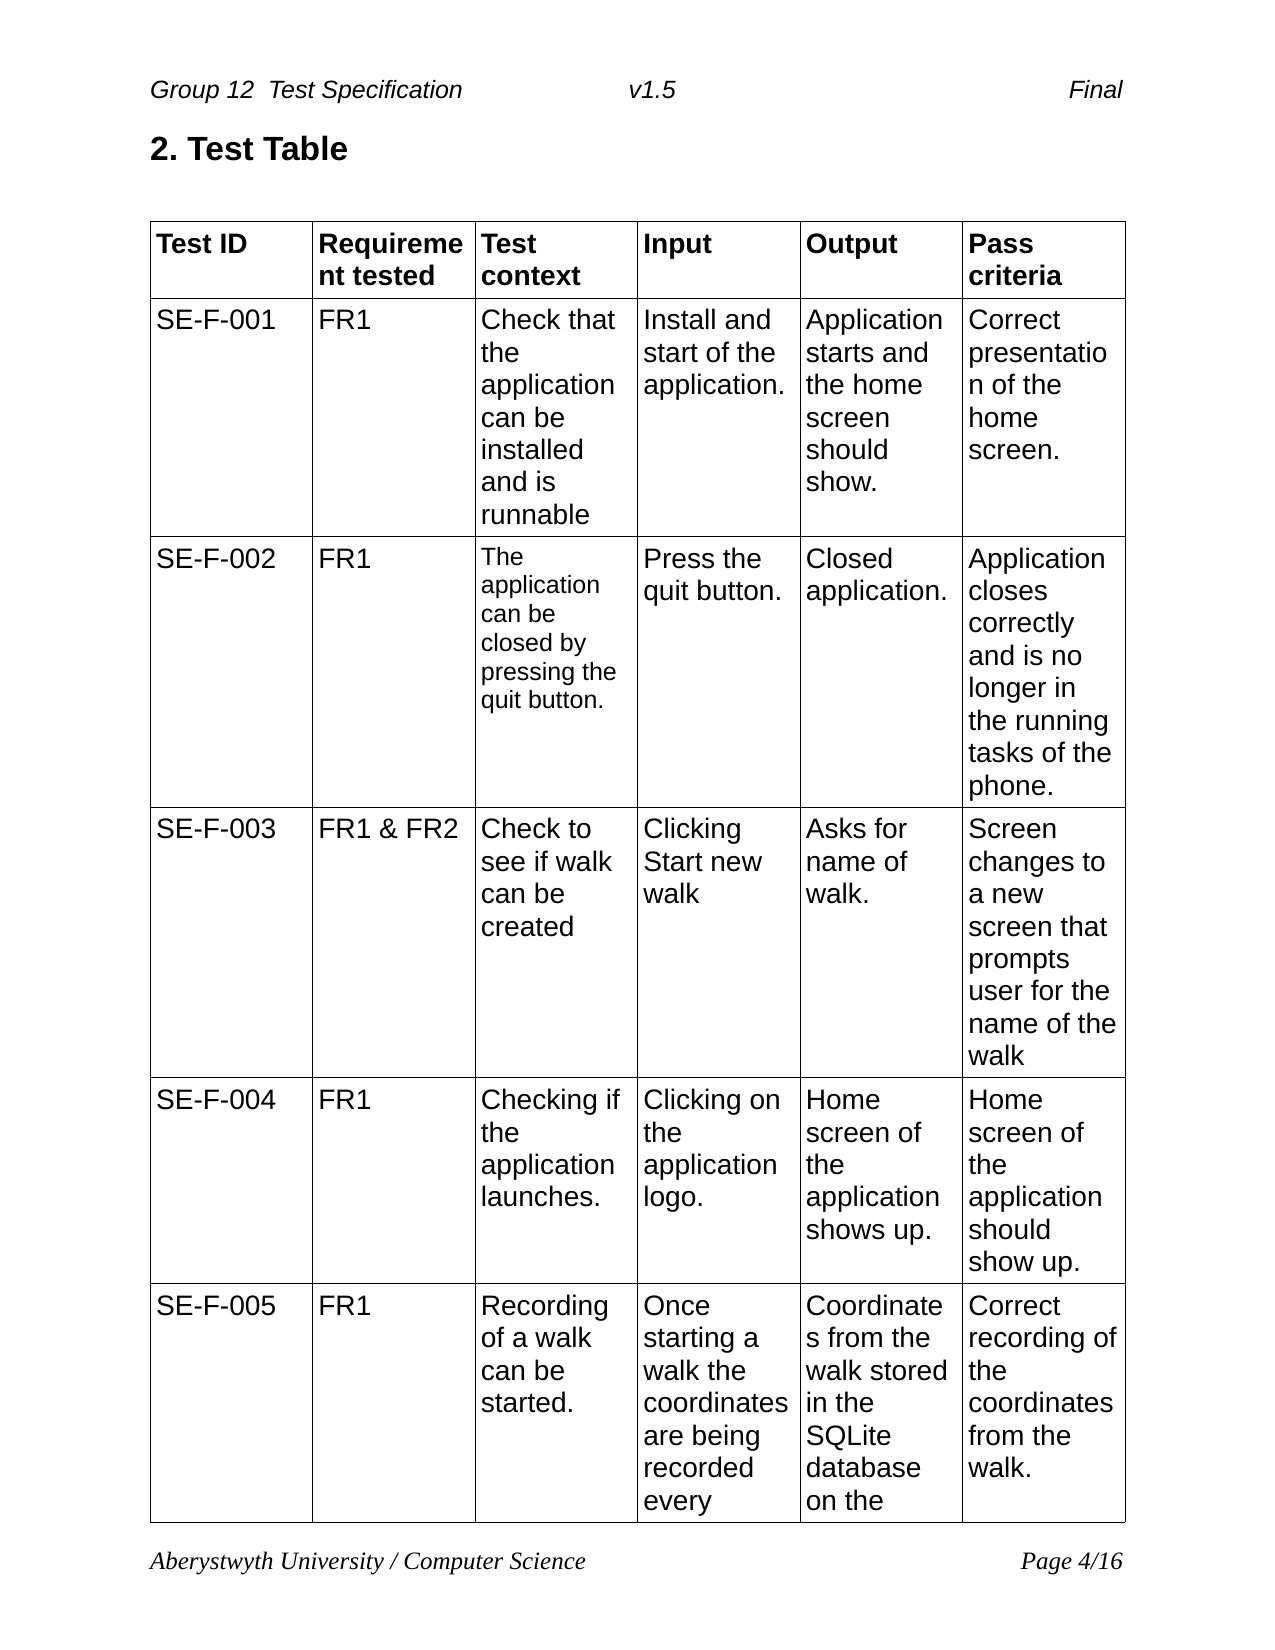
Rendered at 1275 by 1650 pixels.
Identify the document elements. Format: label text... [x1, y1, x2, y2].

table_cell FR1 [313, 537, 475, 807]
table_cell FR1 [313, 1078, 475, 1283]
table_cell The application can be closed by pressing the quit button. [476, 537, 637, 807]
table_cell Press the quit button. [638, 537, 800, 807]
subtitle 2. Test Table [150, 129, 1125, 167]
table_header Pass criteria [963, 222, 1125, 297]
table_cell SE-F-003 [151, 808, 312, 1077]
table_cell Screen changes to a new screen that prompts user for the name of the walk [963, 808, 1125, 1077]
table_cell FR1 [313, 299, 475, 536]
table_cell FR1 & FR2 [313, 808, 475, 1077]
table_cell Home screen of the application should show up. [963, 1078, 1125, 1283]
table_cell SE-F-002 [151, 537, 312, 807]
table_cell Asks for name of walk. [801, 808, 962, 1077]
table_cell Checking if the application launches. [476, 1078, 637, 1283]
table_cell Application starts and the home screen should show. [801, 299, 962, 536]
table_cell Home screen of the application shows up. [801, 1078, 962, 1283]
table_cell Clicking on the application logo. [638, 1078, 800, 1283]
table_cell SE-F-005 [151, 1284, 312, 1522]
table_cell Clicking Start new walk [638, 808, 800, 1077]
table_cell FR1 [313, 1284, 475, 1522]
table_header Requirement tested [313, 222, 475, 297]
table_cell SE-F-004 [151, 1078, 312, 1283]
table_header Input [638, 222, 800, 297]
table_cell Recording of a walk can be started. [476, 1284, 637, 1522]
table_cell Closed application. [801, 537, 962, 807]
table_cell Coordinates from the walk stored in the SQLite database on the [801, 1284, 962, 1522]
table_cell SE-F-001 [151, 299, 312, 536]
table_cell Application closes correctly and is no longer in the running tasks of the phone. [963, 537, 1125, 807]
table_header Test ID [151, 222, 312, 297]
table_cell Check that the application can be installed and is runnable [476, 299, 637, 536]
table_cell Install and start of the application. [638, 299, 800, 536]
table_header Test context [476, 222, 637, 297]
table_cell Once starting a walk the coordinates are being recorded every [638, 1284, 800, 1522]
table_header Output [801, 222, 962, 297]
table_cell Correct recording of the coordinates from the walk. [963, 1284, 1125, 1522]
table_cell Check to see if walk can be created [476, 808, 637, 1077]
table_cell Correct presentation of the home screen. [963, 299, 1125, 536]
